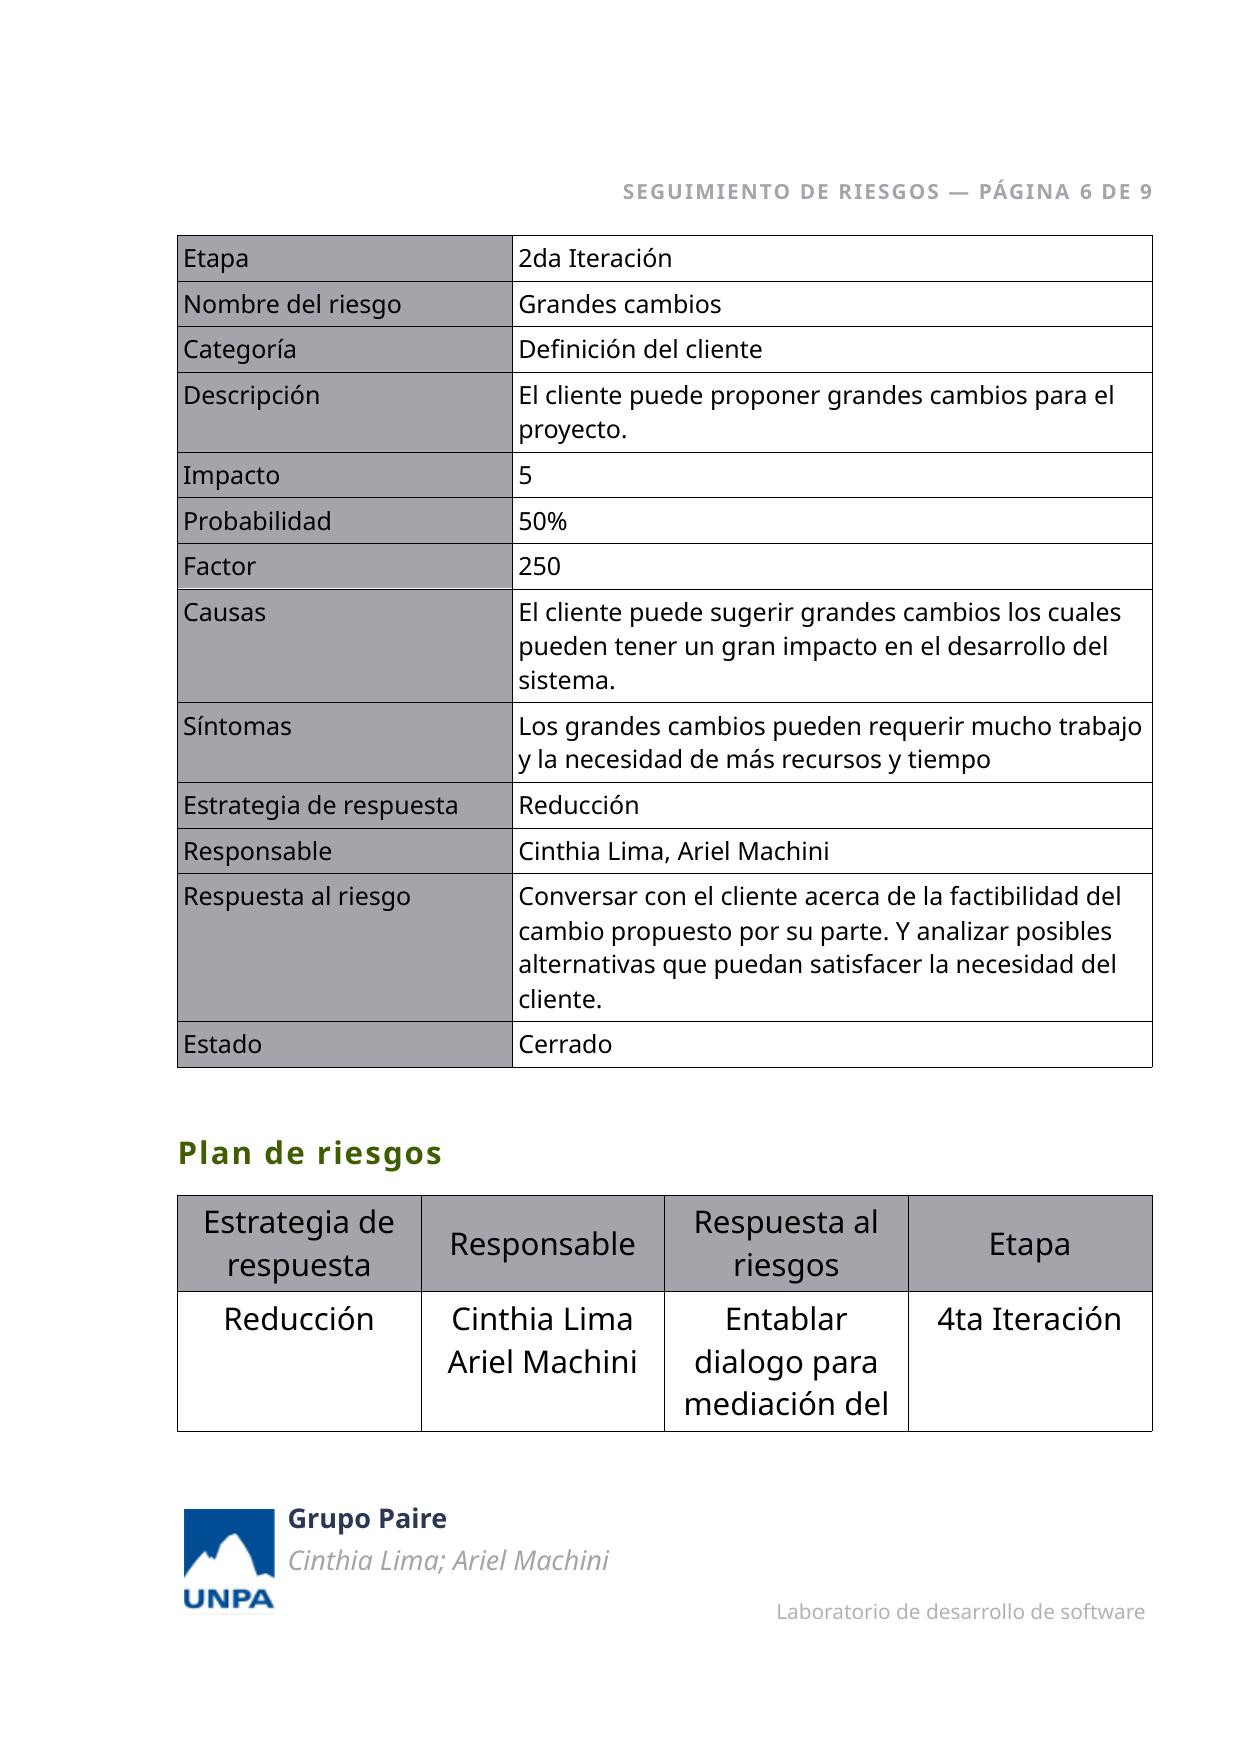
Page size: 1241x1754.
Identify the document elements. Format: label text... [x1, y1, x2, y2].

table_cell Reducción [178, 1292, 421, 1431]
table_cell Impacto [178, 453, 512, 497]
table_cell Reducción [513, 783, 1152, 828]
table_cell 50% [513, 498, 1152, 543]
table_cell Síntomas [178, 703, 512, 782]
table_cell Los grandes cambios pueden requerir mucho trabajo y la necesidad de más recursos y tiempo [513, 703, 1152, 782]
table_cell Probabilidad [178, 498, 512, 543]
table_cell 4ta Iteración [909, 1292, 1152, 1431]
table_cell Estado [178, 1022, 512, 1067]
table_cell Cinthia Lima, Ariel Machini [513, 829, 1152, 873]
picture [184, 1509, 275, 1615]
table_cell 2da Iteración [513, 236, 1152, 281]
table_cell Definición del cliente [513, 327, 1152, 372]
table_cell Factor [178, 544, 512, 588]
table_cell Etapa [178, 236, 512, 281]
table_header Responsable [422, 1196, 664, 1291]
table_header Etapa [909, 1196, 1152, 1291]
table_cell El cliente puede sugerir grandes cambios los cuales pueden tener un gran impacto en el desarrollo del sistema. [513, 590, 1152, 702]
table_cell Conversar con el cliente acerca de la factibilidad del cambio propuesto por su parte. Y analizar posibles alternativas que puedan satisfacer la necesidad del cliente. [513, 874, 1152, 1021]
table_cell El cliente puede proponer grandes cambios para el proyecto. [513, 373, 1152, 452]
table_cell Causas [178, 590, 512, 702]
text Plan de riesgos [177, 1131, 1152, 1173]
table_cell Entablar dialogo para mediación del [665, 1292, 908, 1431]
table_cell 5 [513, 453, 1152, 497]
table_cell 250 [513, 544, 1152, 588]
table_cell Cerrado [513, 1022, 1152, 1067]
table_header Respuesta al riesgos [665, 1196, 908, 1291]
table_header Estrategia de respuesta [178, 1196, 421, 1291]
table_cell Respuesta al riesgo [178, 874, 512, 1021]
table_cell Categoría [178, 327, 512, 372]
table_cell Nombre del riesgo [178, 282, 512, 326]
table_cell Cinthia Lima Ariel Machini [422, 1292, 664, 1431]
table_cell Responsable [178, 829, 512, 873]
table_cell Grandes cambios [513, 282, 1152, 326]
table_cell Estrategia de respuesta [178, 783, 512, 828]
table_cell Descripción [178, 373, 512, 452]
